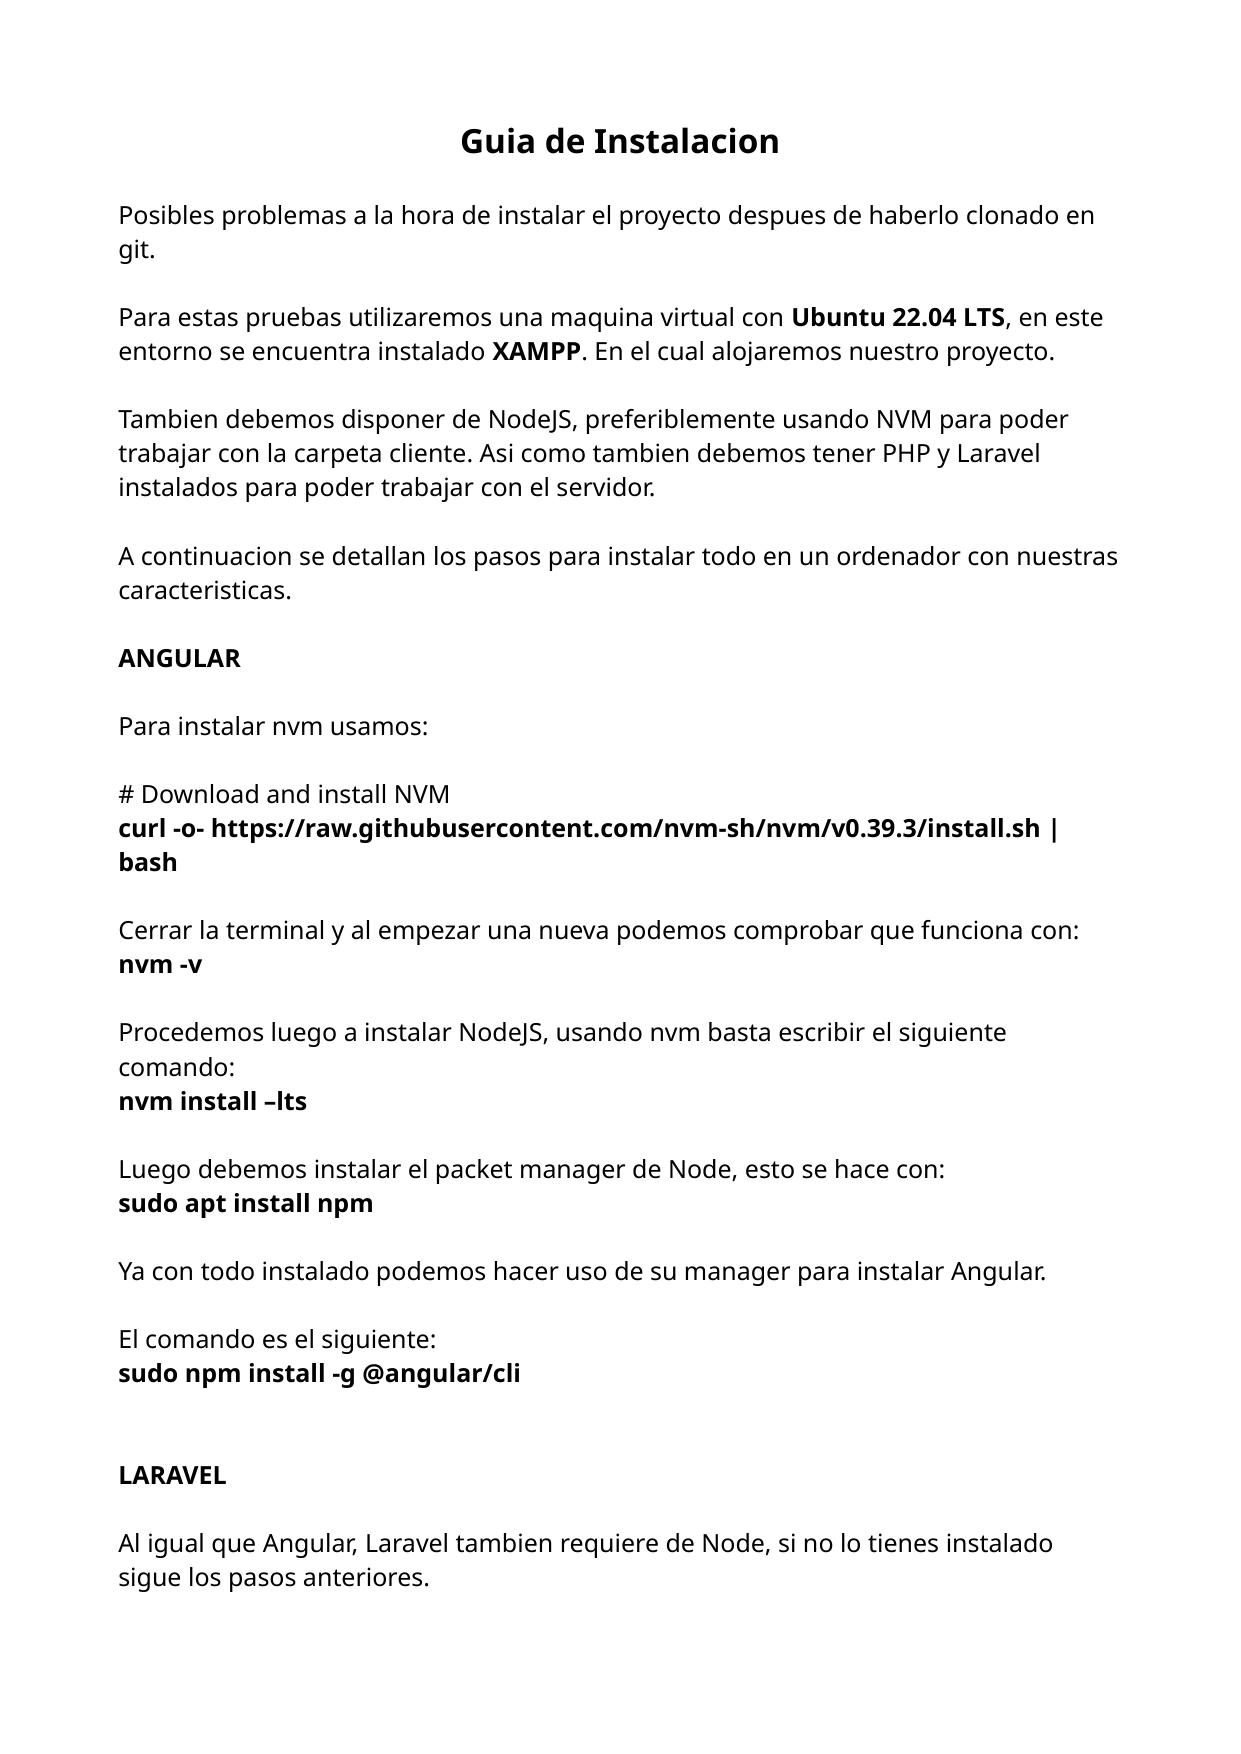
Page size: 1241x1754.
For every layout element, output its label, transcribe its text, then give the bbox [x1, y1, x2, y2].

text El comando es el siguiente: [118, 1322, 1122, 1356]
text Para instalar nvm usamos: [118, 708, 1122, 743]
text Posibles problemas a la hora de instalar el proyecto despues de haberlo clonado en git. [118, 198, 1122, 266]
text sudo apt install npm [118, 1185, 1122, 1219]
text ANGULAR [118, 640, 1122, 674]
text Al igual que Angular, Laravel tambien requiere de Node, si no lo tienes instalado sigue los pasos anteriores. [118, 1526, 1122, 1594]
text Guia de Instalacion [118, 118, 1122, 163]
text Tambien debemos disponer de NodeJS, preferiblemente usando NVM para poder trabajar con la carpeta cliente. Asi como tambien debemos tener PHP y Laravel instalados para poder trabajar con el servidor. [118, 402, 1122, 504]
text Luego debemos instalar el packet manager de Node, esto se hace con: [118, 1151, 1122, 1185]
text sudo npm install -g @angular/cli [118, 1356, 1122, 1390]
text nvm -v [118, 947, 1122, 981]
text curl -o- https://raw.githubusercontent.com/nvm-sh/nvm/v0.39.3/install.sh | bash Cerrar la terminal y al empezar una nueva podemos comprobar que funciona con: [118, 811, 1122, 947]
text # Download and install NVM [118, 777, 1122, 811]
text Ya con todo instalado podemos hacer uso de su manager para instalar Angular. [118, 1253, 1122, 1288]
text Para estas pruebas utilizaremos una maquina virtual con Ubuntu 22.04 LTS, en este entorno se encuentra instalado XAMPP. En el cual alojaremos nuestro proyecto. [118, 300, 1122, 368]
text Procedemos luego a instalar NodeJS, usando nvm basta escribir el siguiente comando: [118, 1015, 1122, 1083]
text nvm install –lts [118, 1083, 1122, 1117]
text LARAVEL [118, 1458, 1122, 1492]
text A continuacion se detallan los pasos para instalar todo en un ordenador con nuestras caracteristicas. [118, 538, 1122, 606]
